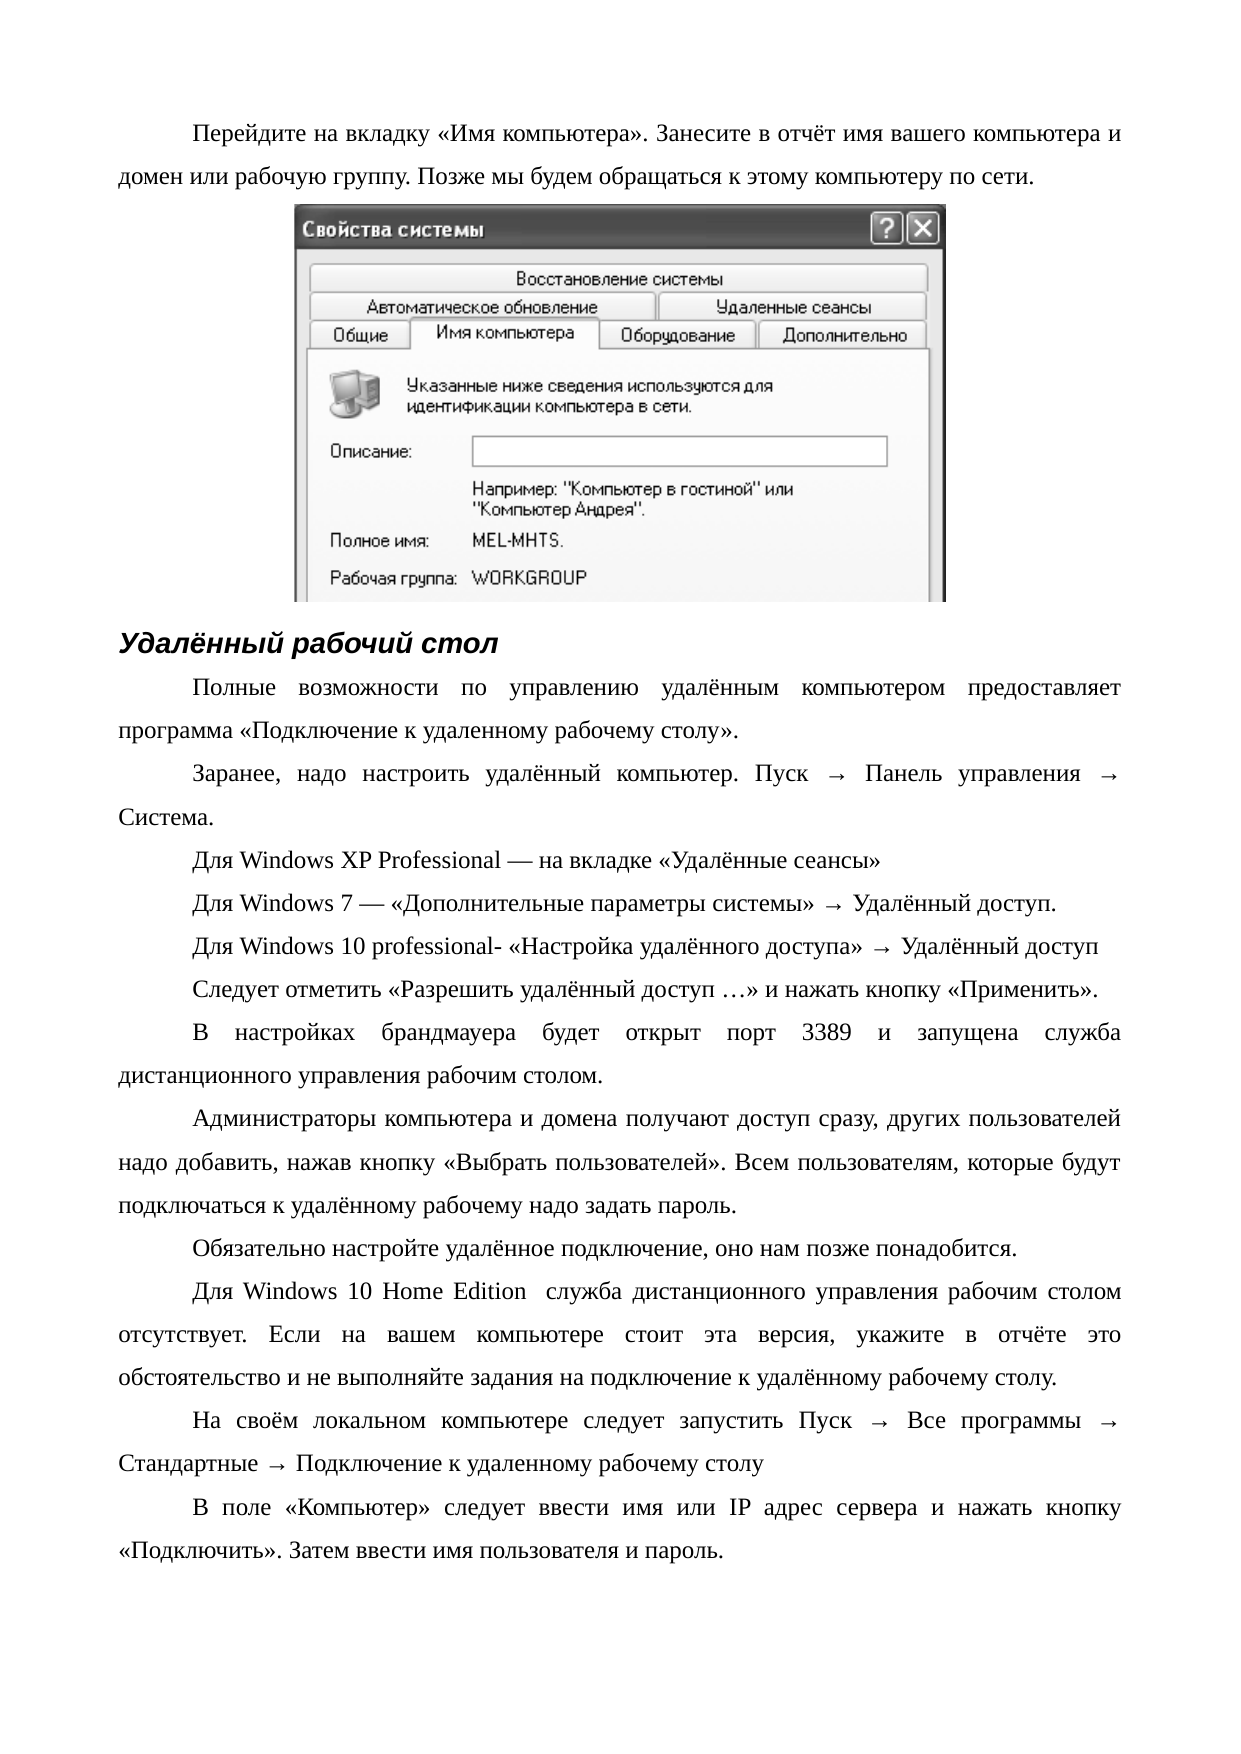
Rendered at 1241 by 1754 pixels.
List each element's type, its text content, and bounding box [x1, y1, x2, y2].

text Для Windows XP Professional — на вкладке «Удалённые сеансы» [118, 845, 1122, 873]
text В настройках брандмауера будет открыт порт 3389 и запущена служба дистанционного управления рабочим столом. [118, 1017, 1122, 1089]
picture [294, 204, 946, 602]
text На своём локальном компьютере следует запустить Пуск → Все программы → Стандартные → Подключение к удаленному рабочему столу [118, 1405, 1122, 1477]
text Полные возможности по управлению удалённым компьютером предоставляет программа «Подключение к удаленному рабочему столу». [118, 672, 1122, 744]
text Для Windows 7 — «Дополнительные параметры системы» → Удалённый доступ. [118, 888, 1122, 917]
text Обязательно настройте удалённое подключение, оно нам позже понадобится. [118, 1233, 1122, 1262]
text Для Windows 10 professional- «Настройка удалённого доступа» → Удалённый доступ [118, 931, 1122, 960]
text Следует отметить «Разрешить удалённый доступ …» и нажать кнопку «Применить». [118, 974, 1122, 1003]
text Для Windows 10 Home Edition служба дистанционного управления рабочим столом отсутствует. Если на вашем компьютере стоит эта версия, укажите в отчёте это обстоятельство и не выполняйте задания на подключение к удалённому рабочему столу. [118, 1276, 1122, 1391]
text Заранее, надо настроить удалённый компьютер. Пуск → Панель управления → Система. [118, 758, 1122, 830]
text Перейдите на вкладку «Имя компьютера». Занесите в отчёт имя вашего компьютера и домен или рабочую группу. Позже мы будем обращаться к этому компьютеру по сети. [118, 118, 1122, 190]
text Администраторы компьютера и домена получают доступ сразу, других пользователей надо добавить, нажав кнопку «Выбрать пользователей». Всем пользователям, которые будут подключаться к удалённому рабочему надо задать пароль. [118, 1103, 1122, 1218]
subtitle Удалённый рабочий стол [118, 626, 1122, 660]
text В поле «Компьютер» следует ввести имя или IP адрес сервера и нажать кнопку «Подключить». Затем ввести имя пользователя и пароль. [118, 1492, 1122, 1563]
